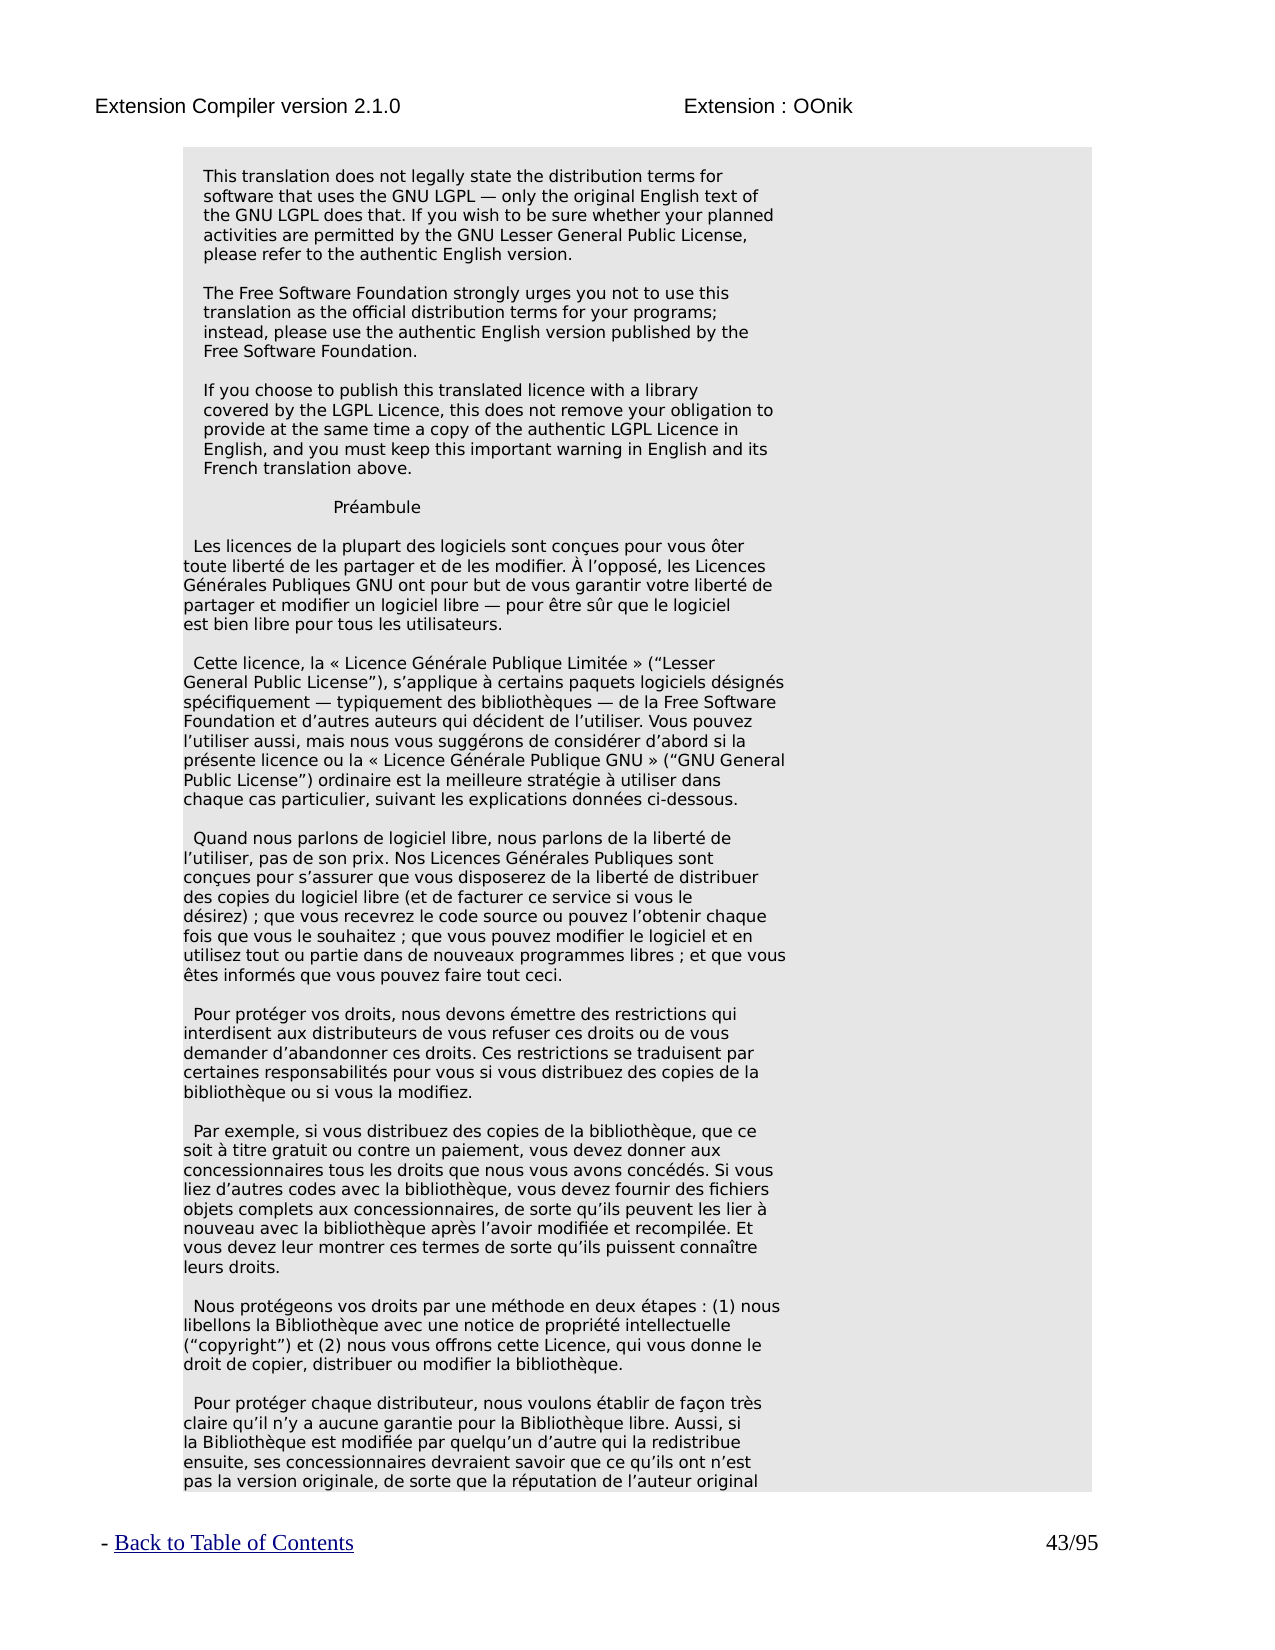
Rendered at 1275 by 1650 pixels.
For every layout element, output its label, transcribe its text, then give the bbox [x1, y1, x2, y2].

text please refer to the authentic English version. [183, 245, 1092, 264]
text objets complets aux concessionnaires, de sorte qu’ils peuvent les lier à [183, 1199, 1092, 1219]
text software that uses the GNU LGPL — only the original English text of [183, 186, 1092, 206]
text l’utiliser aussi, mais nous vous suggérons de considérer d’abord si la [183, 732, 1092, 751]
text nouveau avec la bibliothèque après l’avoir modifiée et recompilée. Et [183, 1219, 1092, 1238]
text covered by the LGPL Licence, this does not remove your obligation to [183, 401, 1092, 420]
text certaines responsabilités pour vous si vous distribuez des copies de la [183, 1063, 1092, 1082]
text droit de copier, distribuer ou modifier la bibliothèque. [183, 1355, 1092, 1375]
text Par exemple, si vous distribuez des copies de la bibliothèque, que ce [183, 1121, 1092, 1141]
text vous devez leur montrer ces termes de sorte qu’ils puissent connaître [183, 1238, 1092, 1258]
text General Public License”), s’applique à certains paquets logiciels désignés [183, 673, 1092, 693]
text provide at the same time a copy of the authentic LGPL Licence in [183, 420, 1092, 440]
text claire qu’il n’y a aucune garantie pour la Bibliothèque libre. Aussi, si [183, 1414, 1092, 1433]
text Foundation et d’autres auteurs qui décident de l’utiliser. Vous pouvez [183, 712, 1092, 732]
text English, and you must keep this important warning in English and its [183, 440, 1092, 459]
text Quand nous parlons de logiciel libre, nous parlons de la liberté de [183, 829, 1092, 849]
text French translation above. [183, 459, 1092, 479]
text (“copyright”) et (2) nous vous offrons cette Licence, qui vous donne le [183, 1336, 1092, 1355]
text soit à titre gratuit ou contre un paiement, vous devez donner aux [183, 1141, 1092, 1160]
text interdisent aux distributeurs de vous refuser ces droits ou de vous [183, 1024, 1092, 1043]
text bibliothèque ou si vous la modifiez. [183, 1082, 1092, 1102]
text fois que vous le souhaitez ; que vous pouvez modifier le logiciel et en [183, 927, 1092, 946]
text activities are permitted by the GNU Lesser General Public License, [183, 225, 1092, 245]
text spécifiquement — typiquement des bibliothèques — de la Free Software [183, 693, 1092, 712]
text leurs droits. [183, 1258, 1092, 1277]
text la Bibliothèque est modifiée par quelqu’un d’autre qui la redistribue [183, 1433, 1092, 1453]
text concessionnaires tous les droits que nous vous avons concédés. Si vous [183, 1160, 1092, 1180]
text utilisez tout ou partie dans de nouveaux programmes libres ; et que vous [183, 946, 1092, 966]
text Free Software Foundation. [183, 342, 1092, 362]
text libellons la Bibliothèque avec une notice de propriété intellectuelle [183, 1316, 1092, 1336]
text the GNU LGPL does that. If you wish to be sure whether your planned [183, 206, 1092, 225]
text liez d’autres codes avec la bibliothèque, vous devez fournir des fichiers [183, 1180, 1092, 1199]
text Préambule [183, 498, 1092, 518]
text pas la version originale, de sorte que la réputation de l’auteur original [183, 1472, 1092, 1492]
text Nous protégeons vos droits par une méthode en deux étapes : (1) nous [183, 1297, 1092, 1316]
text êtes informés que vous pouvez faire tout ceci. [183, 966, 1092, 985]
text désirez) ; que vous recevrez le code source ou pouvez l’obtenir chaque [183, 907, 1092, 927]
text est bien libre pour tous les utilisateurs. [183, 615, 1092, 634]
text Pour protéger chaque distributeur, nous voulons établir de façon très [183, 1394, 1092, 1414]
text toute liberté de les partager et de les modifier. À l’opposé, les Licences [183, 557, 1092, 576]
text des copies du logiciel libre (et de facturer ce service si vous le [183, 888, 1092, 907]
text l’utiliser, pas de son prix. Nos Licences Générales Publiques sont [183, 849, 1092, 868]
text chaque cas particulier, suivant les explications données ci-dessous. [183, 790, 1092, 810]
text partager et modifier un logiciel libre — pour être sûr que le logiciel [183, 596, 1092, 615]
text demander d’abandonner ces droits. Ces restrictions se traduisent par [183, 1043, 1092, 1063]
text instead, please use the authentic English version published by the [183, 323, 1092, 342]
text Les licences de la plupart des logiciels sont conçues pour vous ôter [183, 537, 1092, 557]
text conçues pour s’assurer que vous disposerez de la liberté de distribuer [183, 868, 1092, 888]
text ensuite, ses concessionnaires devraient savoir que ce qu’ils ont n’est [183, 1453, 1092, 1472]
text This translation does not legally state the distribution terms for [183, 167, 1092, 186]
text présente licence ou la « Licence Générale Publique GNU » (“GNU General [183, 751, 1092, 771]
text Générales Publiques GNU ont pour but de vous garantir votre liberté de [183, 576, 1092, 596]
text Cette licence, la « Licence Générale Publique Limitée » (“Lesser [183, 654, 1092, 673]
text The Free Software Foundation strongly urges you not to use this [183, 284, 1092, 303]
text Public License”) ordinaire est la meilleure stratégie à utiliser dans [183, 771, 1092, 790]
text If you choose to publish this translated licence with a library [183, 381, 1092, 401]
text Pour protéger vos droits, nous devons émettre des restrictions qui [183, 1004, 1092, 1024]
text translation as the official distribution terms for your programs; [183, 303, 1092, 323]
